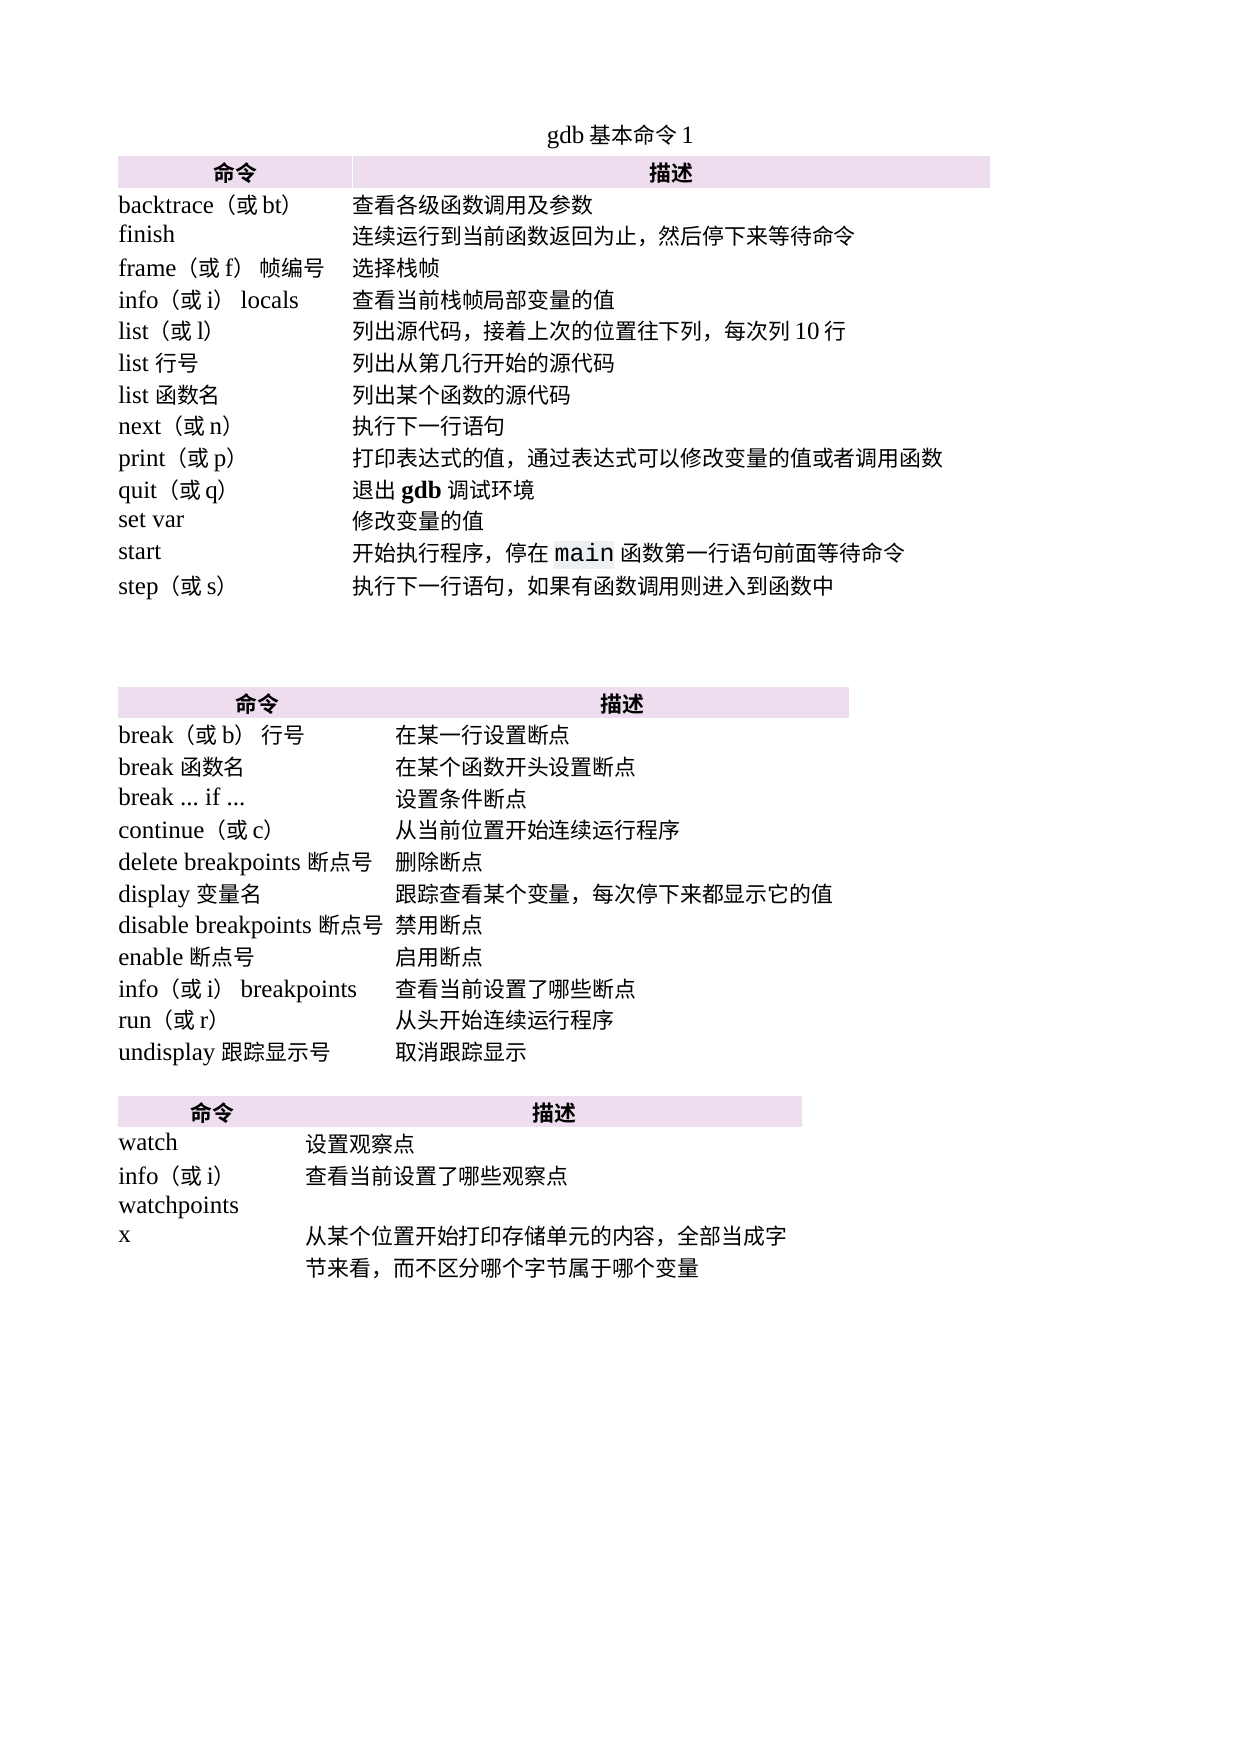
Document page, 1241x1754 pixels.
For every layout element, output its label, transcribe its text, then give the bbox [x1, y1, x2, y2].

table_cell 在某个函数开头设置断点 [396, 750, 849, 782]
table_header 描述 [353, 156, 990, 188]
table_cell 取消跟踪显示 [396, 1035, 849, 1067]
table_cell 连续运行到当前函数返回为止，然后停下来等待命令 [353, 219, 990, 251]
table_header 命令 [118, 687, 396, 718]
table_cell 从某个位置开始打印存储单元的内容，全部当成字节来看，而不区分哪个字节属于哪个变量 [306, 1219, 802, 1283]
table_cell 从当前位置开始连续运行程序 [396, 814, 849, 845]
table_cell break（或b） 行号 [118, 719, 396, 750]
table_cell break 函数名 [118, 750, 396, 782]
table_cell frame（或f） 帧编号 [118, 251, 352, 283]
table_cell 列出某个函数的源代码 [353, 378, 990, 409]
table_cell 列出源代码，接着上次的位置往下列，每次列10行 [353, 314, 990, 346]
table_cell break ... if ... [118, 782, 396, 813]
table_cell undisplay 跟踪显示号 [118, 1035, 396, 1067]
table_cell 删除断点 [396, 845, 849, 877]
table_cell run（或r） [118, 1004, 396, 1035]
table_cell 在某一行设置断点 [396, 719, 849, 750]
table_cell 查看当前栈帧局部变量的值 [353, 283, 990, 314]
table_header 命令 [118, 1096, 306, 1127]
table_cell delete breakpoints 断点号 [118, 845, 396, 877]
table_cell quit（或q） [118, 473, 352, 504]
table_cell 执行下一行语句，如果有函数调用则进入到函数中 [353, 569, 990, 601]
table_header 命令 [118, 156, 352, 188]
table_cell 查看当前设置了哪些断点 [396, 972, 849, 1003]
table_cell 设置观察点 [306, 1127, 802, 1159]
table_cell 执行下一行语句 [353, 409, 990, 441]
table_cell set var [118, 504, 352, 536]
table_header 描述 [396, 687, 849, 718]
table_cell start [118, 536, 352, 569]
table_cell 禁用断点 [396, 909, 849, 940]
text gdb基本命令1 [118, 118, 1122, 150]
table_cell 查看各级函数调用及参数 [353, 188, 990, 219]
table_cell backtrace（或bt） [118, 188, 352, 219]
table_cell next（或n） [118, 409, 352, 441]
table_cell 列出从第几行开始的源代码 [353, 346, 990, 378]
table_cell list 行号 [118, 346, 352, 378]
table_cell 开始执行程序，停在 main 函数第一行语句前面等待命令 [353, 536, 990, 569]
table_cell 设置条件断点 [396, 782, 849, 813]
table_cell finish [118, 219, 352, 251]
table_cell 选择栈帧 [353, 251, 990, 283]
table_cell 跟踪查看某个变量，每次停下来都显示它的值 [396, 877, 849, 908]
table_cell 从头开始连续运行程序 [396, 1004, 849, 1035]
table_cell info（或i） breakpoints [118, 972, 396, 1003]
table_cell enable 断点号 [118, 940, 396, 972]
table_cell 退出 gdb 调试环境 [353, 473, 990, 504]
table_cell continue（或c） [118, 814, 396, 845]
table_cell step（或s） [118, 569, 352, 601]
table_cell 查看当前设置了哪些观察点 [306, 1159, 802, 1219]
table_cell 打印表达式的值，通过表达式可以修改变量的值或者调用函数 [353, 441, 990, 473]
table_cell list 函数名 [118, 378, 352, 409]
table_cell info（或i） locals [118, 283, 352, 314]
table_cell x [118, 1219, 306, 1283]
table_cell display 变量名 [118, 877, 396, 908]
table_cell info（或i） watchpoints [118, 1159, 306, 1219]
table_cell list（或l） [118, 314, 352, 346]
table_cell 启用断点 [396, 940, 849, 972]
table_cell 修改变量的值 [353, 504, 990, 536]
table_cell print（或p） [118, 441, 352, 473]
table_header 描述 [306, 1096, 802, 1127]
table_cell watch [118, 1127, 306, 1159]
table_cell disable breakpoints 断点号 [118, 909, 396, 940]
